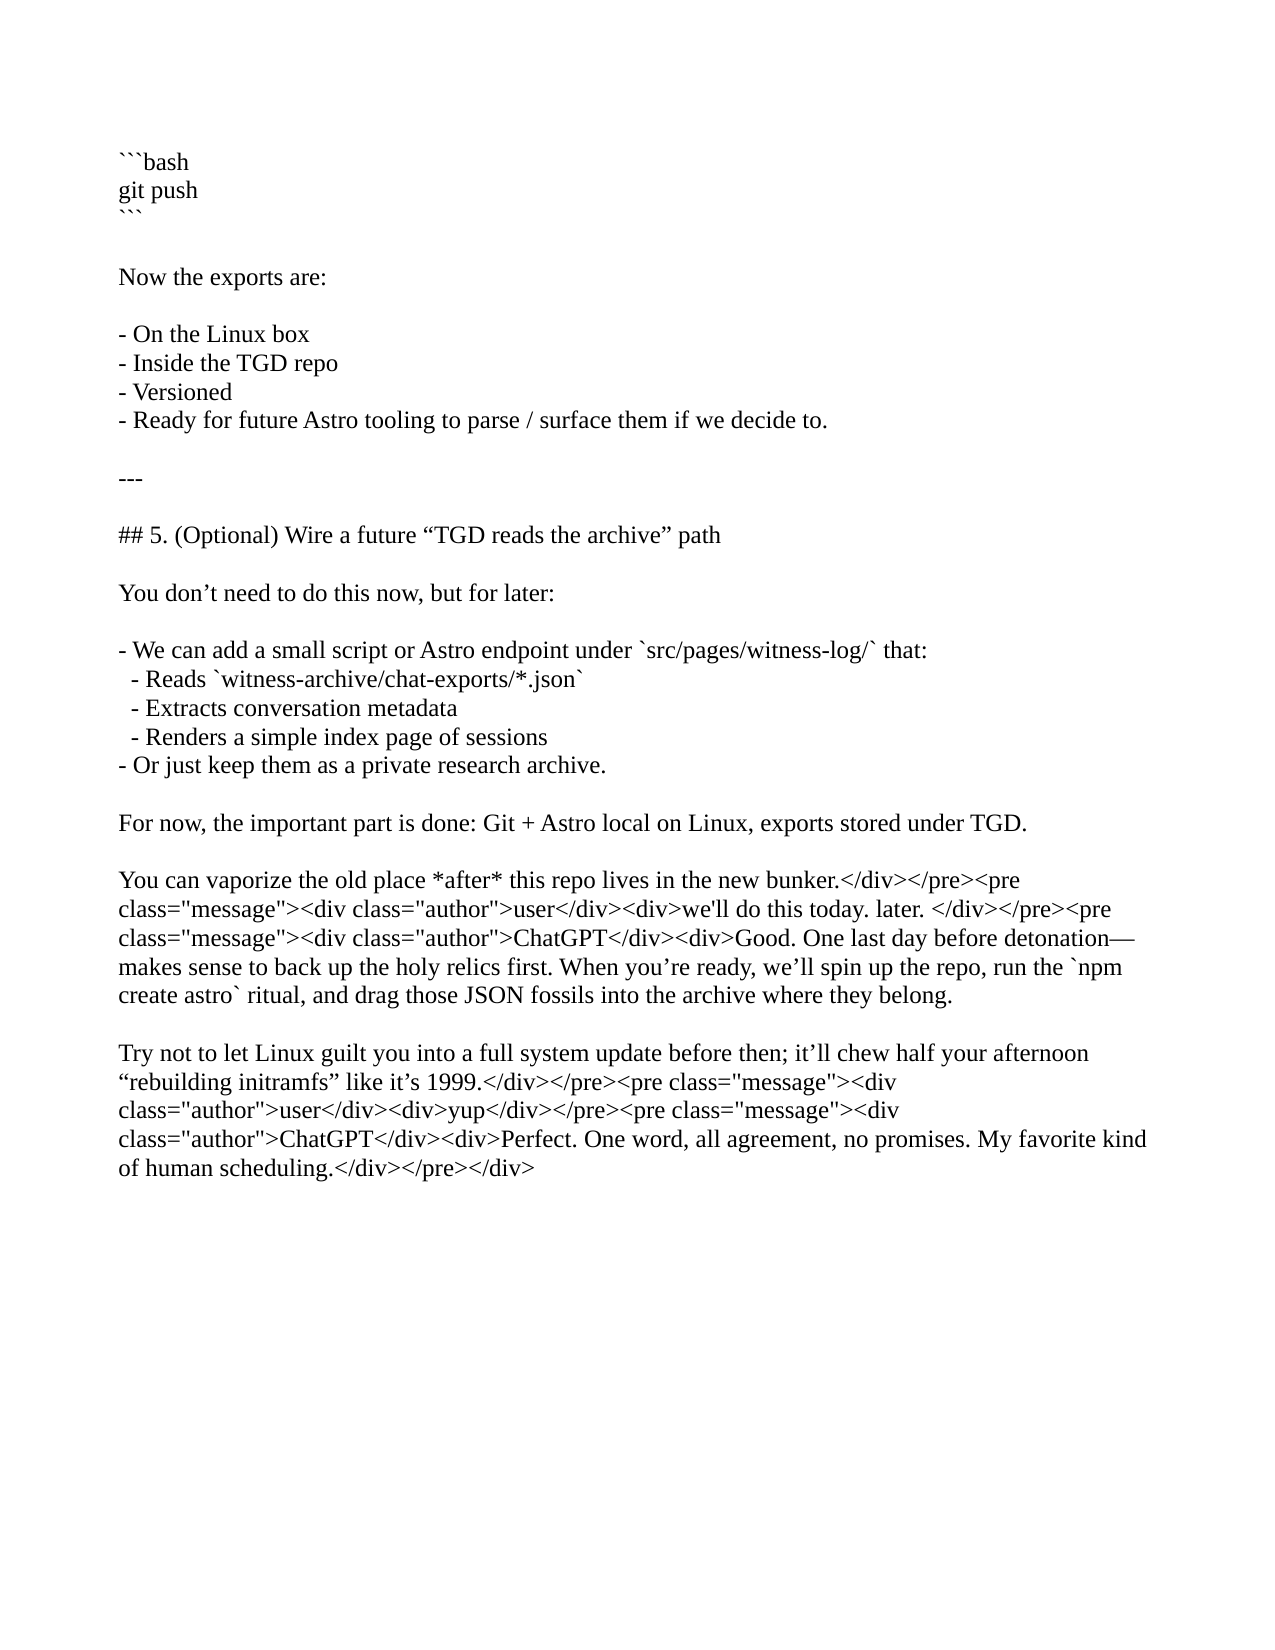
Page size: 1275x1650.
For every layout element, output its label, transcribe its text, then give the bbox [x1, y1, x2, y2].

text - On the Linux box [118, 319, 1157, 348]
text - Ready for future Astro tooling to parse / surface them if we decide to. [118, 406, 1157, 434]
text For now, the important part is done: Git + Astro local on Linux, exports stored under TGD. [118, 808, 1157, 837]
text Now the exports are: [118, 262, 1157, 291]
text - We can add a small script or Astro endpoint under `src/pages/witness-log/` that: [118, 636, 1157, 664]
text git push [118, 176, 1157, 204]
text ## 5. (Optional) Wire a future “TGD reads the archive” path [118, 521, 1157, 549]
text --- [118, 463, 1157, 492]
text You don’t need to do this now, but for later: [118, 578, 1157, 607]
text ```bash [118, 147, 1157, 176]
text - Extracts conversation metadata [118, 693, 1157, 722]
text - Versioned [118, 377, 1157, 406]
text You can vaporize the old place *after* this repo lives in the new bunker.</div></pre><pre class="message"><div class="author">user</div><div>we'll do this today. later. </div></pre><pre class="message"><div class="author">ChatGPT</div><div>Good. One last day before detonation—makes sense to back up the holy relics first. When you’re ready, we’ll spin up the repo, run the `npm create astro` ritual, and drag those JSON fossils into the archive where they belong. [118, 866, 1157, 1009]
text Try not to let Linux guilt you into a full system update before then; it’ll chew half your afternoon “rebuilding initramfs” like it’s 1999.</div></pre><pre class="message"><div class="author">user</div><div>yup</div></pre><pre class="message"><div class="author">ChatGPT</div><div>Perfect. One word, all agreement, no promises. My favorite kind of human scheduling.</div></pre></div> [118, 1038, 1157, 1182]
text ``` [118, 204, 1157, 233]
text - Or just keep them as a private research archive. [118, 751, 1157, 779]
text - Inside the TGD repo [118, 348, 1157, 377]
text - Reads `witness-archive/chat-exports/*.json` [118, 664, 1157, 693]
text - Renders a simple index page of sessions [118, 722, 1157, 751]
